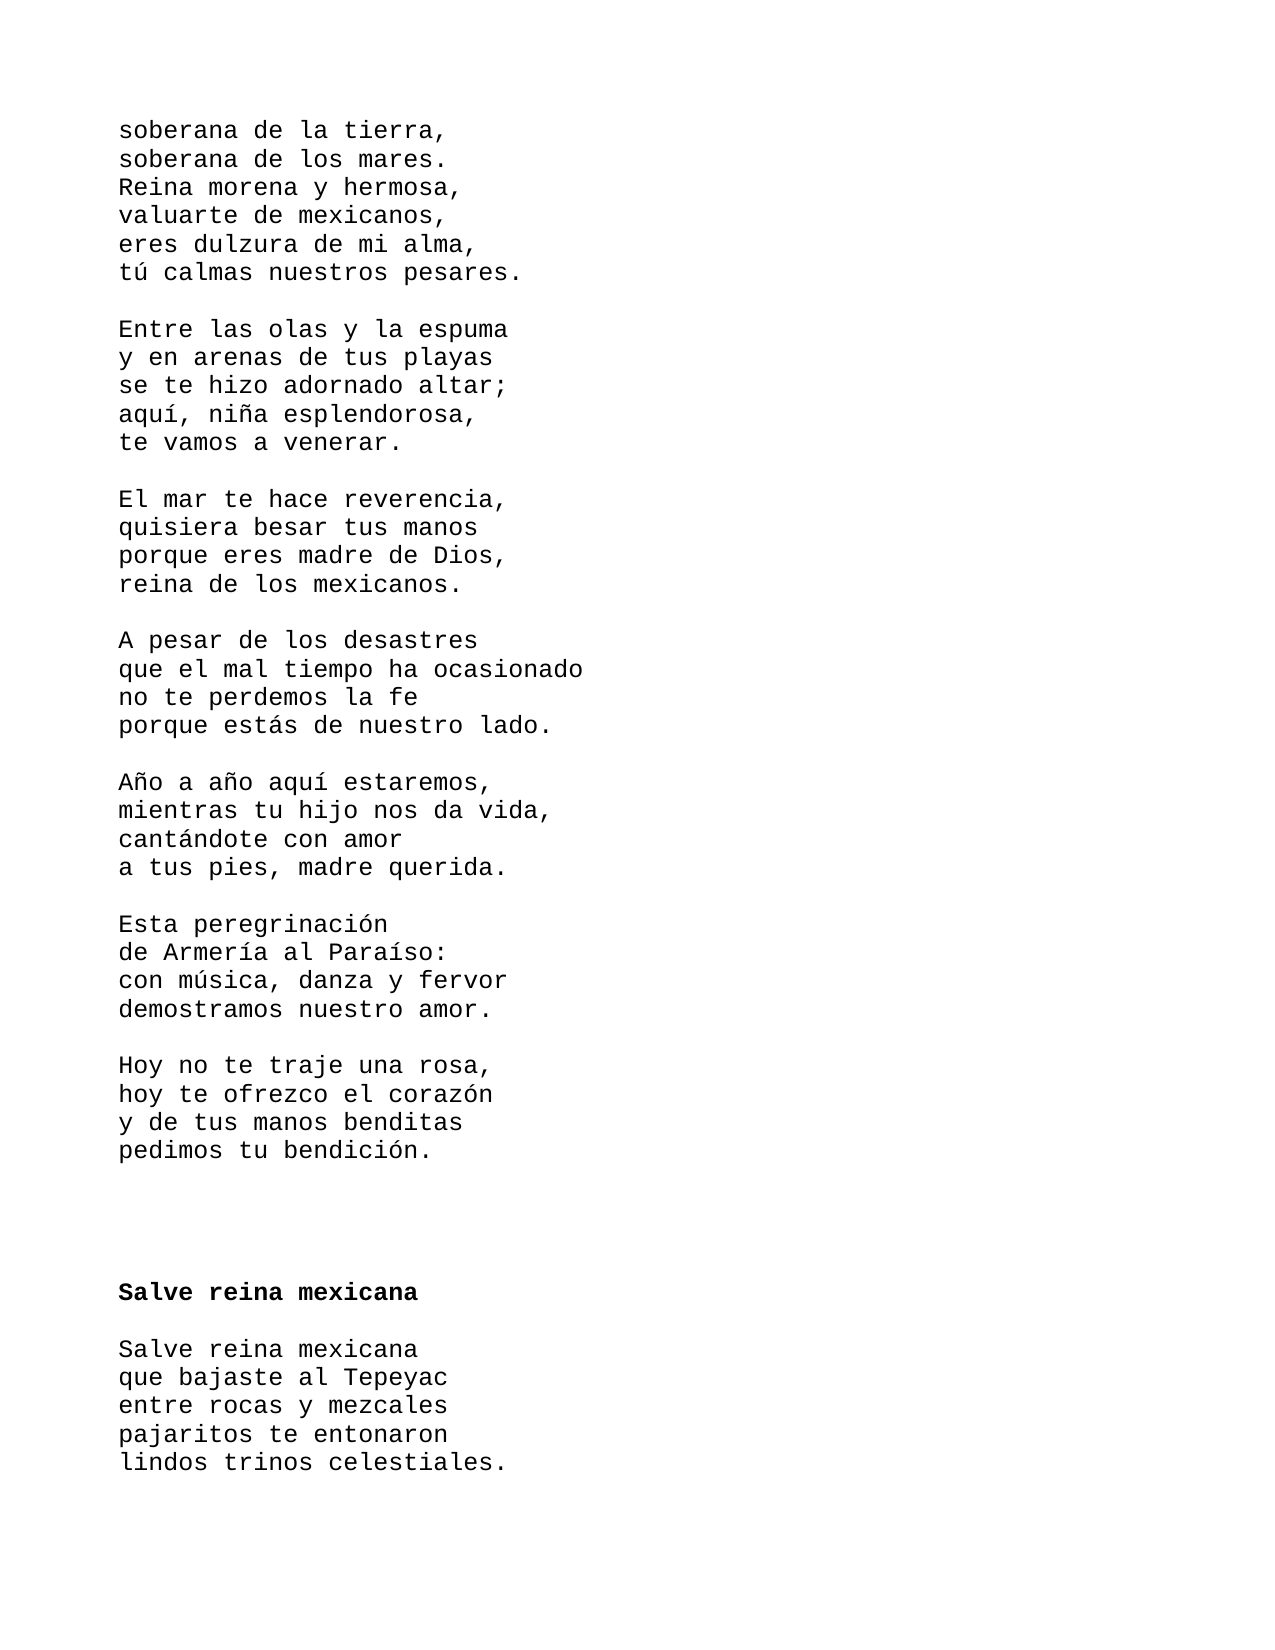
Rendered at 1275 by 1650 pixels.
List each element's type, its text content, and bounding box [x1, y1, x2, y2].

text demostramos nuestro amor. [118, 996, 1157, 1025]
text entre rocas y mezcales [118, 1393, 1157, 1421]
text que bajaste al Tepeyac [118, 1365, 1157, 1393]
text Reina morena y hermosa, [118, 175, 1157, 203]
text Salve reina mexicana [118, 1336, 1157, 1365]
text pedimos tu bendición. [118, 1138, 1157, 1166]
text y de tus manos benditas [118, 1110, 1157, 1138]
text lindos trinos celestiales. [118, 1450, 1157, 1478]
text y en arenas de tus playas [118, 345, 1157, 373]
text a tus pies, madre querida. [118, 855, 1157, 883]
text reina de los mexicanos. [118, 571, 1157, 600]
text Año a año aquí estaremos, [118, 770, 1157, 798]
text porque estás de nuestro lado. [118, 713, 1157, 741]
text hoy te ofrezco el corazón [118, 1081, 1157, 1110]
text te vamos a venerar. [118, 430, 1157, 458]
text con música, danza y fervor [118, 968, 1157, 996]
text valuarte de mexicanos, [118, 203, 1157, 231]
text soberana de los mares. [118, 146, 1157, 175]
text tú calmas nuestros pesares. [118, 260, 1157, 288]
text mientras tu hijo nos da vida, [118, 798, 1157, 826]
text Salve reina mexicana [118, 1280, 1157, 1308]
text porque eres madre de Dios, [118, 543, 1157, 571]
text El mar te hace reverencia, [118, 486, 1157, 515]
text soberana de la tierra, [118, 118, 1157, 146]
text no te perdemos la fe [118, 685, 1157, 713]
text de Armería al Paraíso: [118, 940, 1157, 968]
text eres dulzura de mi alma, [118, 231, 1157, 260]
text pajaritos te entonaron [118, 1421, 1157, 1450]
text Esta peregrinación [118, 911, 1157, 940]
text quisiera besar tus manos [118, 515, 1157, 543]
text aquí, niña esplendorosa, [118, 401, 1157, 430]
text Hoy no te traje una rosa, [118, 1053, 1157, 1081]
text Entre las olas y la espuma [118, 316, 1157, 345]
text cantándote con amor [118, 826, 1157, 855]
text A pesar de los desastres [118, 628, 1157, 656]
text se te hizo adornado altar; [118, 373, 1157, 401]
text que el mal tiempo ha ocasionado [118, 656, 1157, 685]
